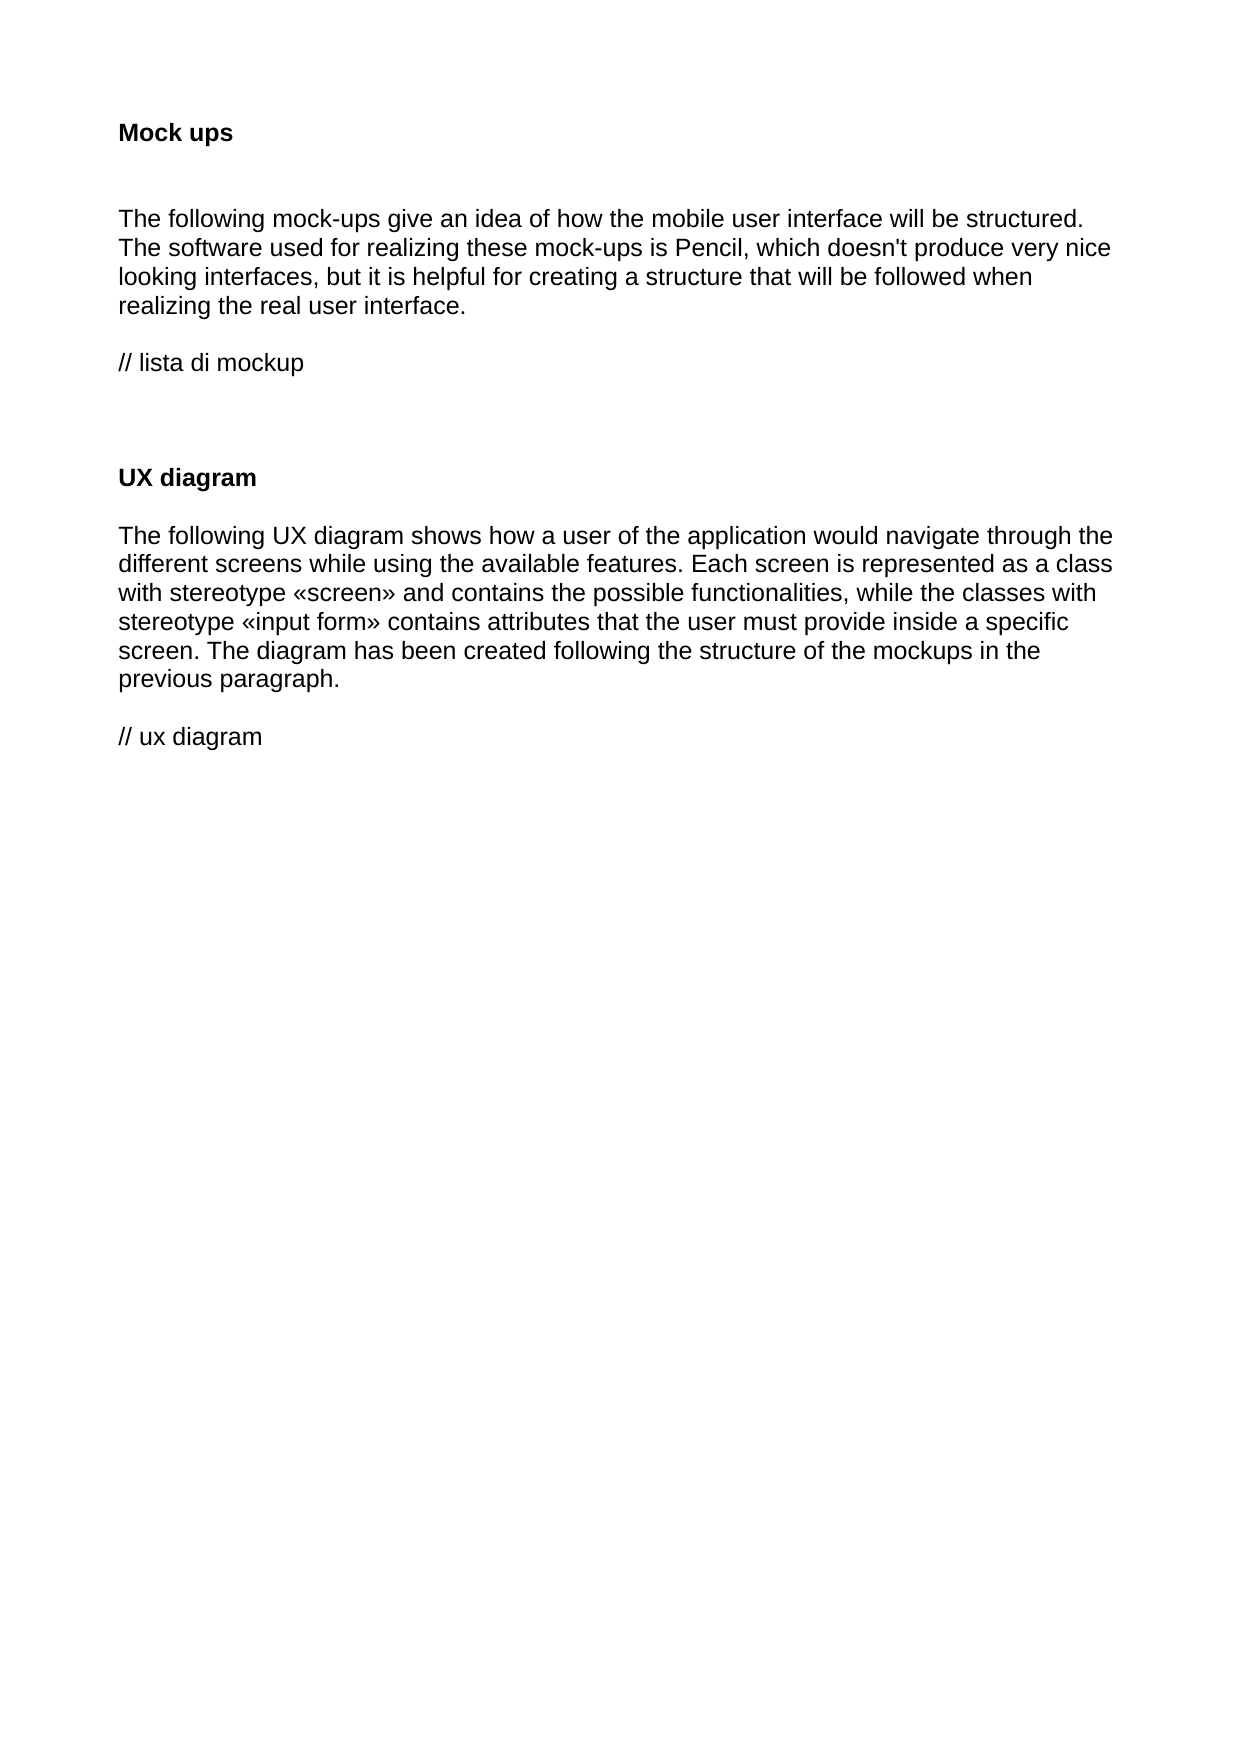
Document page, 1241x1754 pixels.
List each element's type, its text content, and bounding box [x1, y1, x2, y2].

text UX diagram [118, 463, 1122, 492]
text The following UX diagram shows how a user of the application would navigate through the different screens while using the available features. Each screen is represented as a class with stereotype «screen» and contains the possible functionalities, while the classes with stereotype «input form» contains attributes that the user must provide inside a specific screen. The diagram has been created following the structure of the mockups in the previous paragraph. [118, 521, 1122, 693]
text // ux diagram [118, 722, 1122, 751]
text Mock ups [118, 118, 1122, 147]
text The following mock-ups give an idea of how the mobile user interface will be structured. The software used for realizing these mock-ups is Pencil, which doesn't produce very nice looking interfaces, but it is helpful for creating a structure that will be followed when realizing the real user interface. [118, 204, 1122, 319]
text // lista di mockup [118, 348, 1122, 377]
